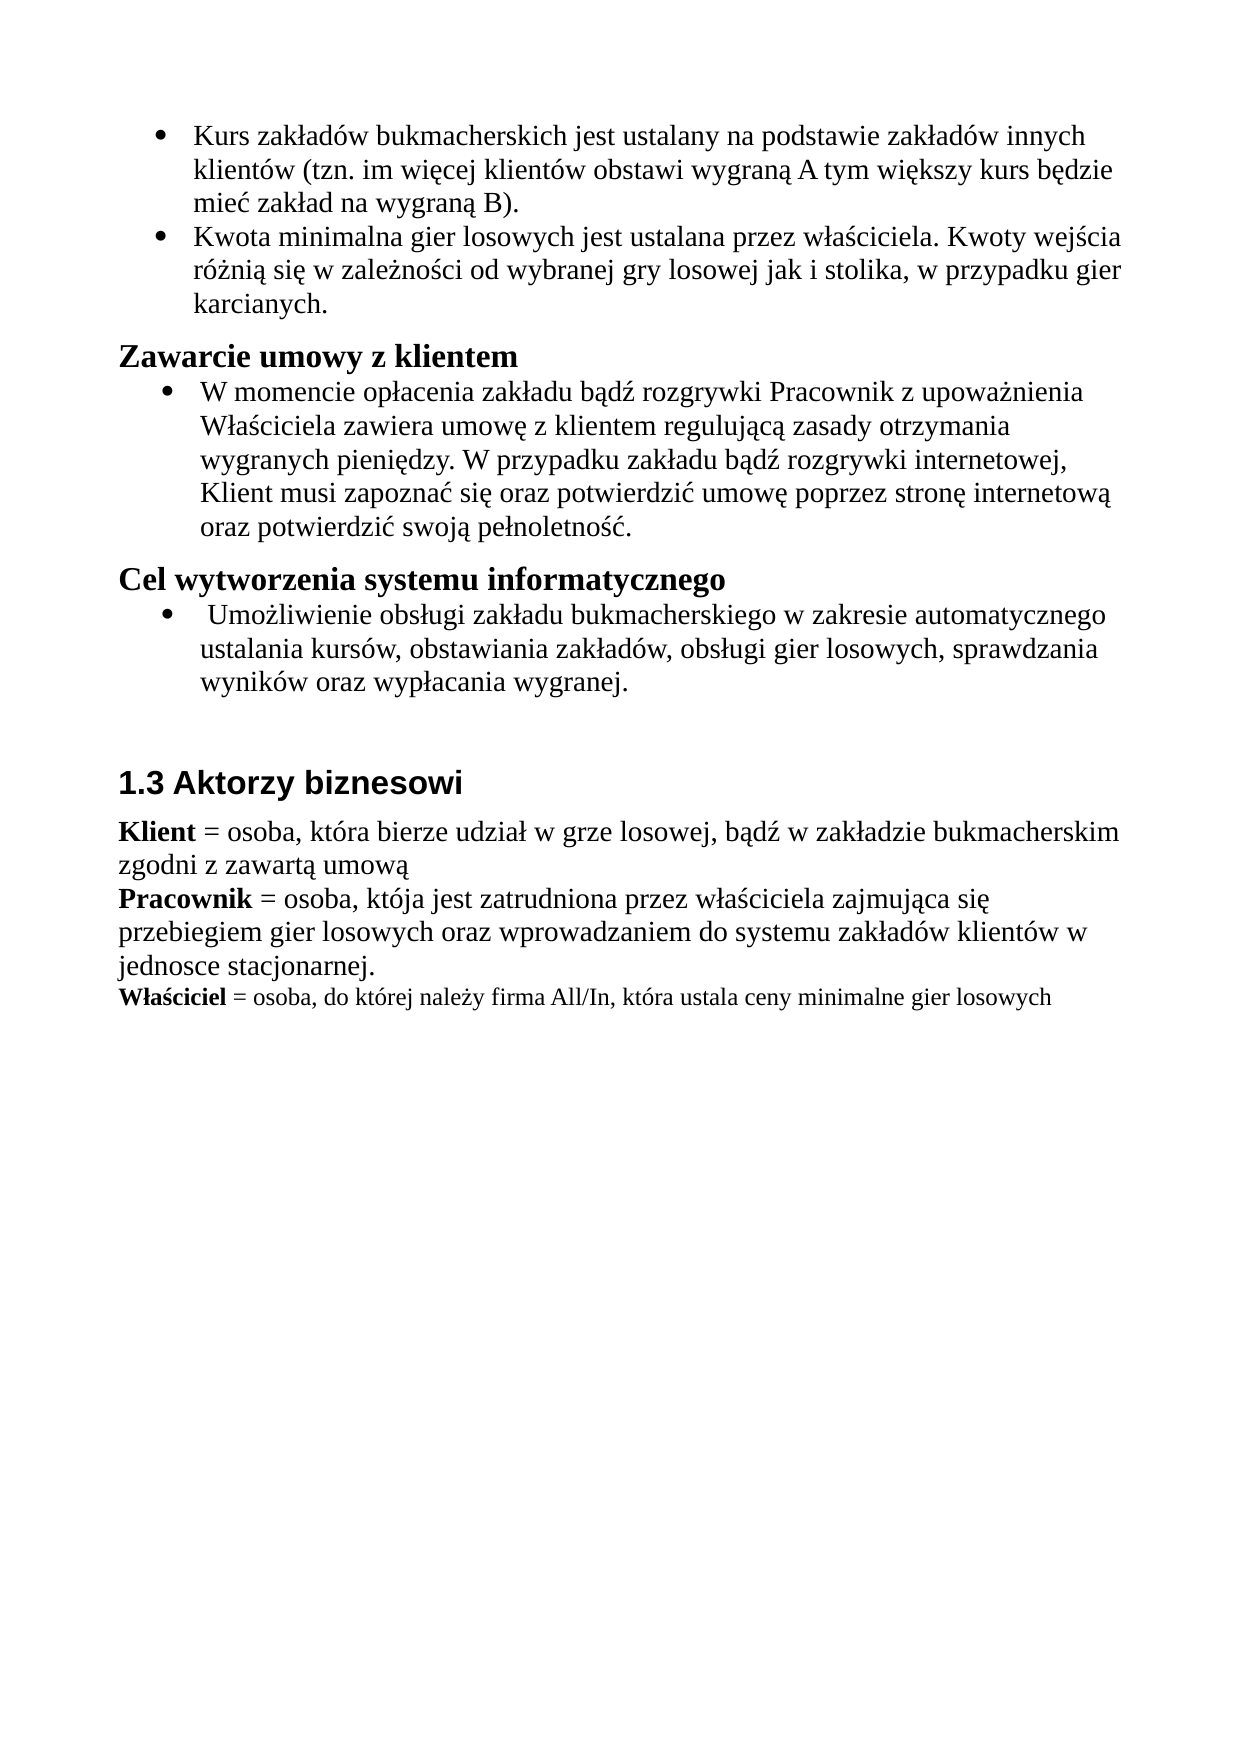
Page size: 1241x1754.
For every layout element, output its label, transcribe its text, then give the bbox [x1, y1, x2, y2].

text Cel wytworzenia systemu informatycznego [118, 559, 1122, 597]
list Kwota minimalna gier losowych jest ustalana przez właściciela. Kwoty wejścia różnią się w zależności od wybranej gry losowej jak i stolika, w przypadku gier karcianych. [156, 219, 1122, 319]
text Zawarcie umowy z klientem [118, 336, 1122, 374]
list W momencie opłacenia zakładu bądź rozgrywki Pracownik z upoważnienia Właściciela zawiera umowę z klientem regulującą zasady otrzymania wygranych pieniędzy. W przypadku zakładu bądź rozgrywki internetowej, Klient musi zapoznać się oraz potwierdzić umowę poprzez stronę internetową oraz potwierdzić swoją pełnoletność. [162, 374, 1122, 542]
list Kurs zakładów bukmacherskich jest ustalany na podstawie zakładów innych klientów (tzn. im więcej klientów obstawi wygraną A tym większy kurs będzie mieć zakład na wygraną B). [156, 118, 1122, 219]
text Klient = osoba, która bierze udział w grze losowej, bądź w zakładzie bukmacherskim zgodni z zawartą umową [118, 814, 1122, 881]
subtitle 1.3 Aktorzy biznesowi [118, 763, 1122, 801]
list Umożliwienie obsługi zakładu bukmacherskiego w zakresie automatycznego ustalania kursów, obstawiania zakładów, obsługi gier losowych, sprawdzania wyników oraz wypłacania wygranej. [162, 597, 1122, 698]
text Pracownik = osoba, któja jest zatrudniona przez właściciela zajmująca się przebiegiem gier losowych oraz wprowadzaniem do systemu zakładów klientów w jednosce stacjonarnej. [118, 881, 1122, 982]
text Właściciel = osoba, do której należy firma All/In, która ustala ceny minimalne gier losowych [118, 982, 1122, 1010]
